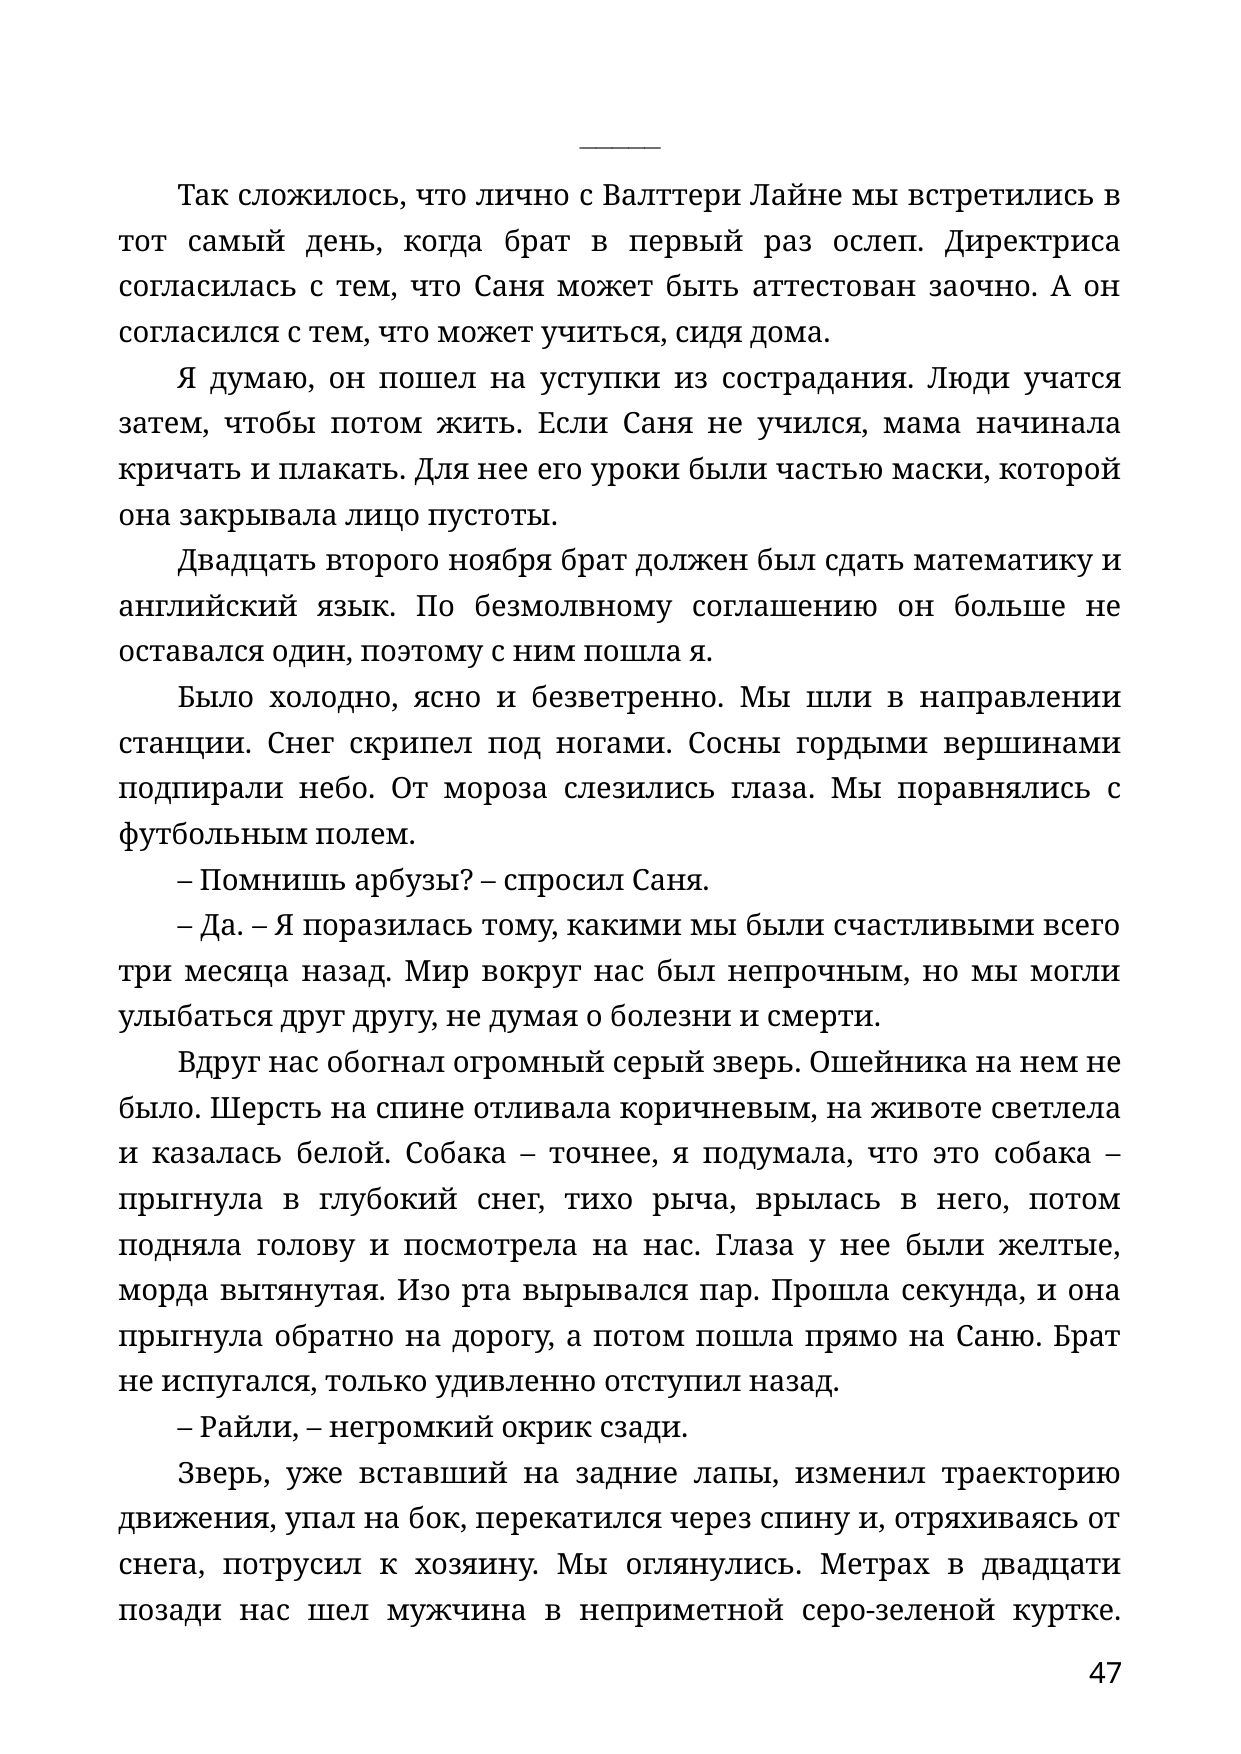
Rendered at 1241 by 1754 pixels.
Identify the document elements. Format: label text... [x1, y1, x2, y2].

text – Да. – Я поразилась тому, какими мы были счастливыми всего три месяца назад. Мир вокруг нас был непрочным, но мы могли улыбаться друг другу, не думая о болезни и смерти. [118, 904, 1122, 1035]
text Вдруг нас обогнал огромный серый зверь. Ошейника на нем не было. Шерсть на спине отливала коричневым, на животе светлела и казалась белой. Собака – точнее, я подумала, что это собака – прыгнула в глубокий снег, тихо рыча, врылась в него, потом подняла голову и посмотрела на нас. Глаза у нее были желтые, морда вытянутая. Изо рта вырывался пар. Прошла секунда, и она прыгнула обратно на дорогу, а потом пошла прямо на Саню. Брат не испугался, только удивленно отступил назад. [118, 1041, 1122, 1400]
text Так сложилось, что лично с Валттери Лайне мы встретились в тот самый день, когда брат в первый раз ослеп. Директриса согласилась с тем, что Саня может быть аттестован заочно. А он согласился с тем, что может учиться, сидя дома. [118, 174, 1122, 351]
text Двадцать второго ноября брат должен был сдать математику и английский язык. По безмолвному соглашению он больше не оставался один, поэтому с ним пошла я. [118, 539, 1122, 670]
text – Райли, – негромкий окрик сзади. [118, 1406, 1122, 1446]
text Было холодно, ясно и безветренно. Мы шли в направлении станции. Снег скрипел под ногами. Сосны гордыми вершинами подпирали небо. От мороза слезились глаза. Мы поравнялись с футбольным полем. [118, 676, 1122, 853]
text Я думаю, он пошел на уступки из сострадания. Люди учатся затем, чтобы потом жить. Если Саня не учился, мама начинала кричать и плакать. Для нее его уроки были частью маски, которой она закрывала лицо пустоты. [118, 357, 1122, 533]
text Зверь, уже вставший на задние лапы, изменил траекторию движения, упал на бок, перекатился через спину и, отряхиваясь от снега, потрусил к хозяину. Мы оглянулись. Метрах в двадцати позади нас шел мужчина в неприметной серо-зеленой куртке. [118, 1452, 1122, 1628]
text – Помнишь арбузы? – спросил Саня. [118, 859, 1122, 898]
text _____ [118, 118, 1122, 152]
